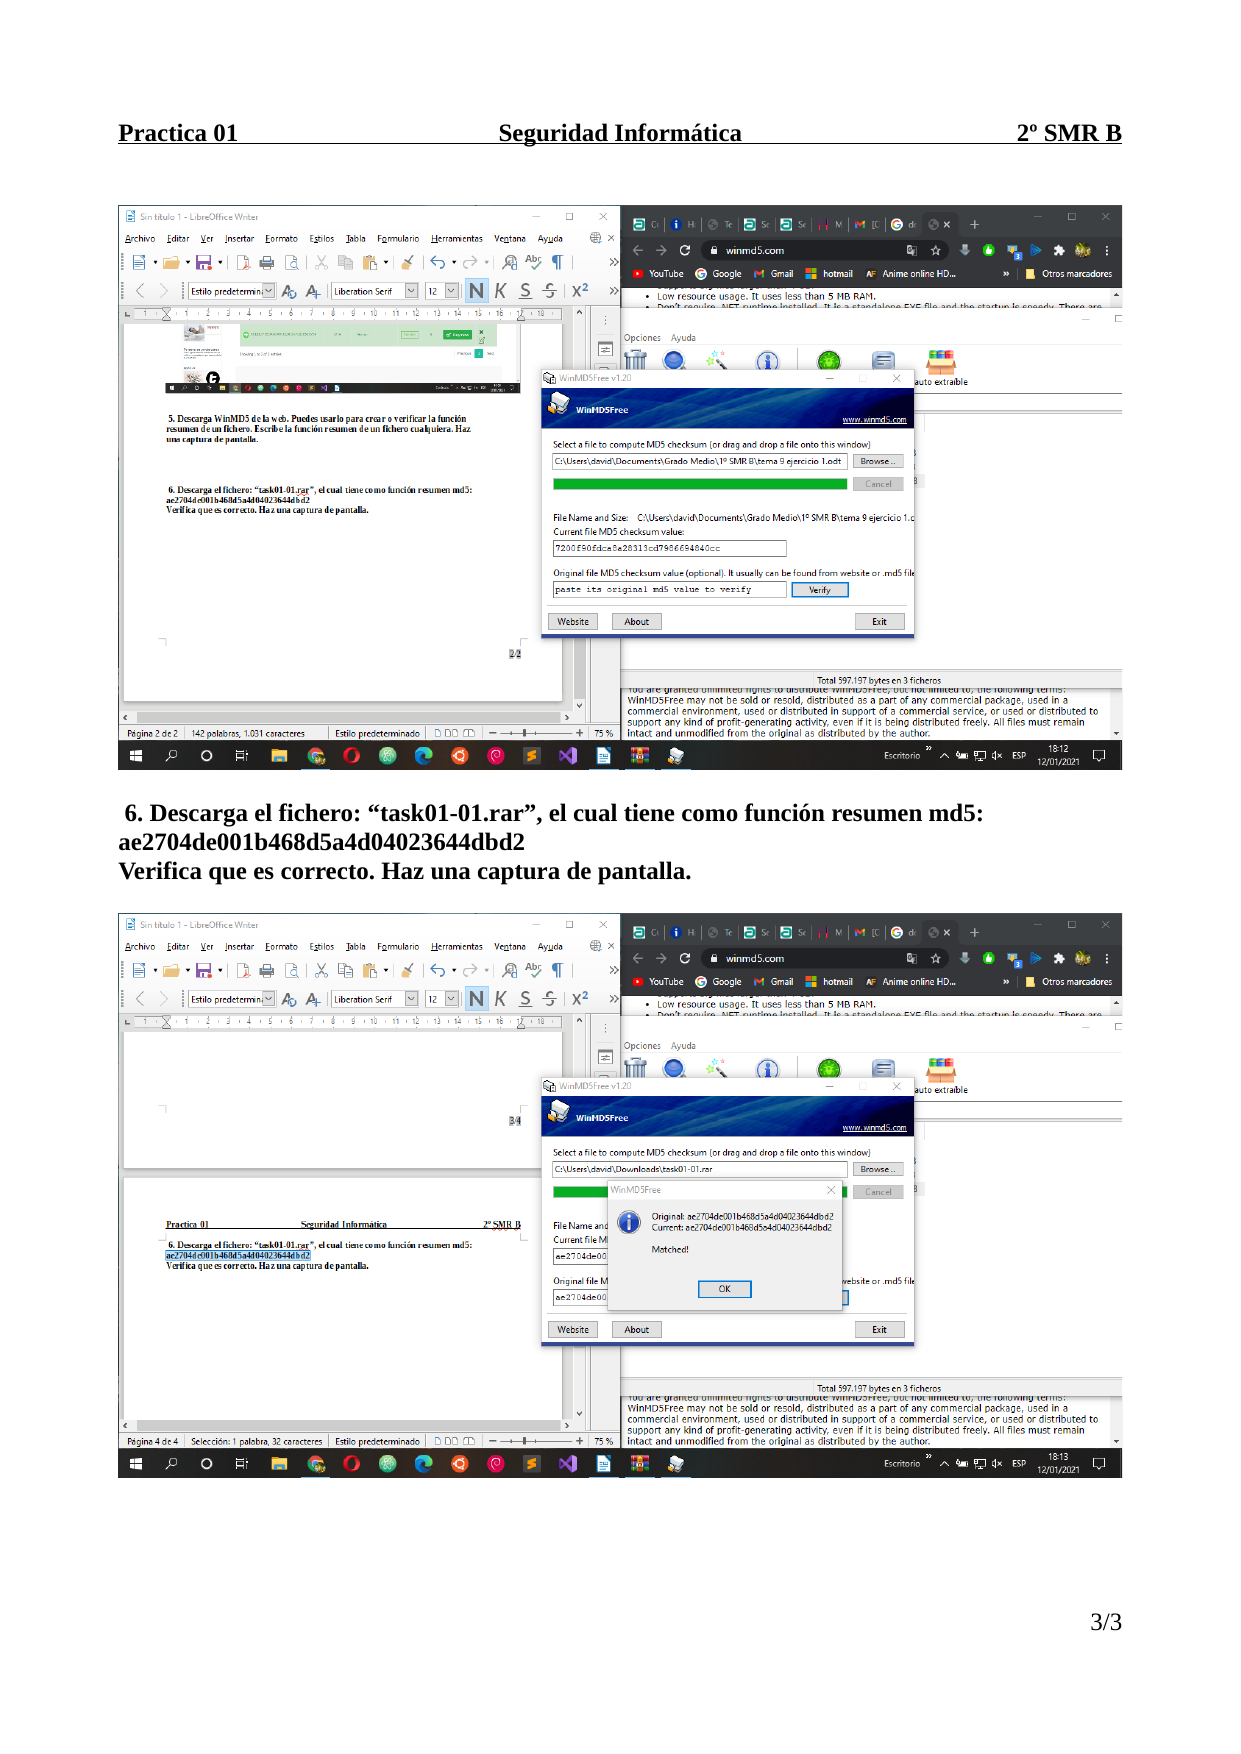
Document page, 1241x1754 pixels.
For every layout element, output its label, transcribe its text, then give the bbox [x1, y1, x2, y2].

text 6. Descarga el fichero: “task01-01.rar”, el cual tiene como función resumen md5: [118, 798, 1122, 827]
text ae2704de001b468d5a4d04023644dbd2 [118, 827, 1122, 856]
text Verifica que es correcto. Haz una captura de pantalla. [118, 856, 1122, 884]
picture [118, 913, 1123, 1478]
picture [118, 205, 1123, 770]
